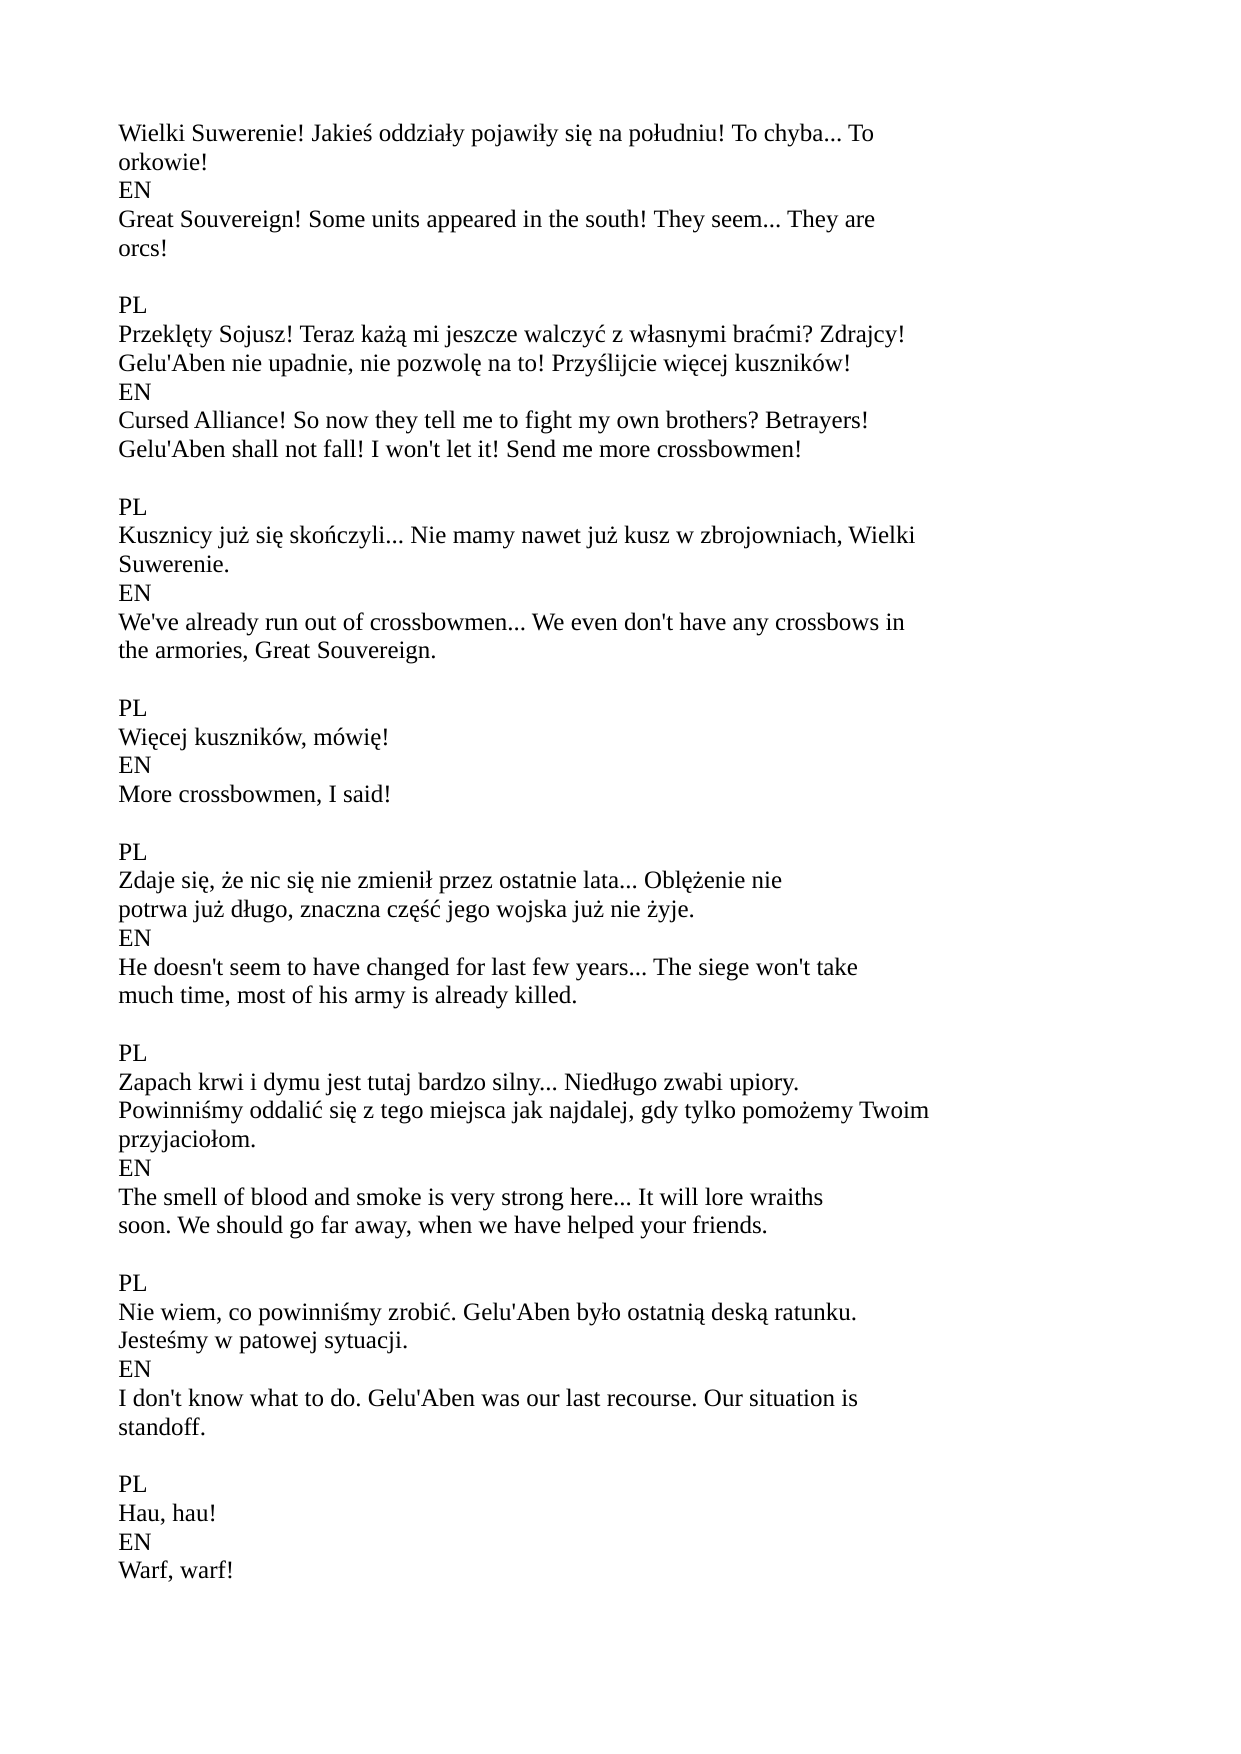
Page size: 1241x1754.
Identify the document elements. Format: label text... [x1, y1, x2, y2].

text potrwa już długo, znaczna część jego wojska już nie żyje. [118, 894, 1122, 923]
text I don't know what to do. Gelu'Aben was our last recourse. Our situation is [118, 1383, 1122, 1412]
text Gelu'Aben nie upadnie, nie pozwolę na to! Przyślijcie więcej kuszników! [118, 348, 1122, 377]
text the armories, Great Souvereign. [118, 636, 1122, 664]
text Warf, warf! [118, 1556, 1122, 1584]
text PL [118, 837, 1122, 866]
text EN [118, 1153, 1122, 1182]
text przyjaciołom. [118, 1124, 1122, 1153]
text much time, most of his army is already killed. [118, 981, 1122, 1009]
text Great Souvereign! Some units appeared in the south! They seem... They are [118, 204, 1122, 233]
text The smell of blood and smoke is very strong here... It will lore wraiths [118, 1182, 1122, 1211]
text EN [118, 1527, 1122, 1556]
text standoff. [118, 1412, 1122, 1441]
text Gelu'Aben shall not fall! I won't let it! Send me more crossbowmen! [118, 434, 1122, 463]
text orkowie! [118, 147, 1122, 176]
text Jesteśmy w patowej sytuacji. [118, 1326, 1122, 1354]
text orcs! [118, 233, 1122, 262]
text EN [118, 923, 1122, 952]
text Zdaje się, że nic się nie zmienił przez ostatnie lata... Oblężenie nie [118, 866, 1122, 894]
text PL [118, 1268, 1122, 1297]
text He doesn't seem to have changed for last few years... The siege won't take [118, 952, 1122, 981]
text Zapach krwi i dymu jest tutaj bardzo silny... Niedługo zwabi upiory. [118, 1067, 1122, 1096]
text Przeklęty Sojusz! Teraz każą mi jeszcze walczyć z własnymi braćmi? Zdrajcy! [118, 319, 1122, 348]
text Wielki Suwerenie! Jakieś oddziały pojawiły się na południu! To chyba... To [118, 118, 1122, 147]
text EN [118, 751, 1122, 779]
text Nie wiem, co powinniśmy zrobić. Gelu'Aben było ostatnią deską ratunku. [118, 1297, 1122, 1326]
text Kusznicy już się skończyli... Nie mamy nawet już kusz w zbrojowniach, Wielki [118, 521, 1122, 549]
text PL [118, 693, 1122, 722]
text EN [118, 377, 1122, 406]
text PL [118, 492, 1122, 521]
text Powinniśmy oddalić się z tego miejsca jak najdalej, gdy tylko pomożemy Twoim [118, 1096, 1122, 1124]
text Więcej kuszników, mówię! [118, 722, 1122, 751]
text Suwerenie. [118, 549, 1122, 578]
text Hau, hau! [118, 1498, 1122, 1527]
text EN [118, 578, 1122, 607]
text PL [118, 291, 1122, 319]
text PL [118, 1038, 1122, 1067]
text EN [118, 176, 1122, 204]
text soon. We should go far away, when we have helped your friends. [118, 1211, 1122, 1239]
text Cursed Alliance! So now they tell me to fight my own brothers? Betrayers! [118, 406, 1122, 434]
text More crossbowmen, I said! [118, 779, 1122, 808]
text EN [118, 1354, 1122, 1383]
text We've already run out of crossbowmen... We even don't have any crossbows in [118, 607, 1122, 636]
text PL [118, 1469, 1122, 1498]
